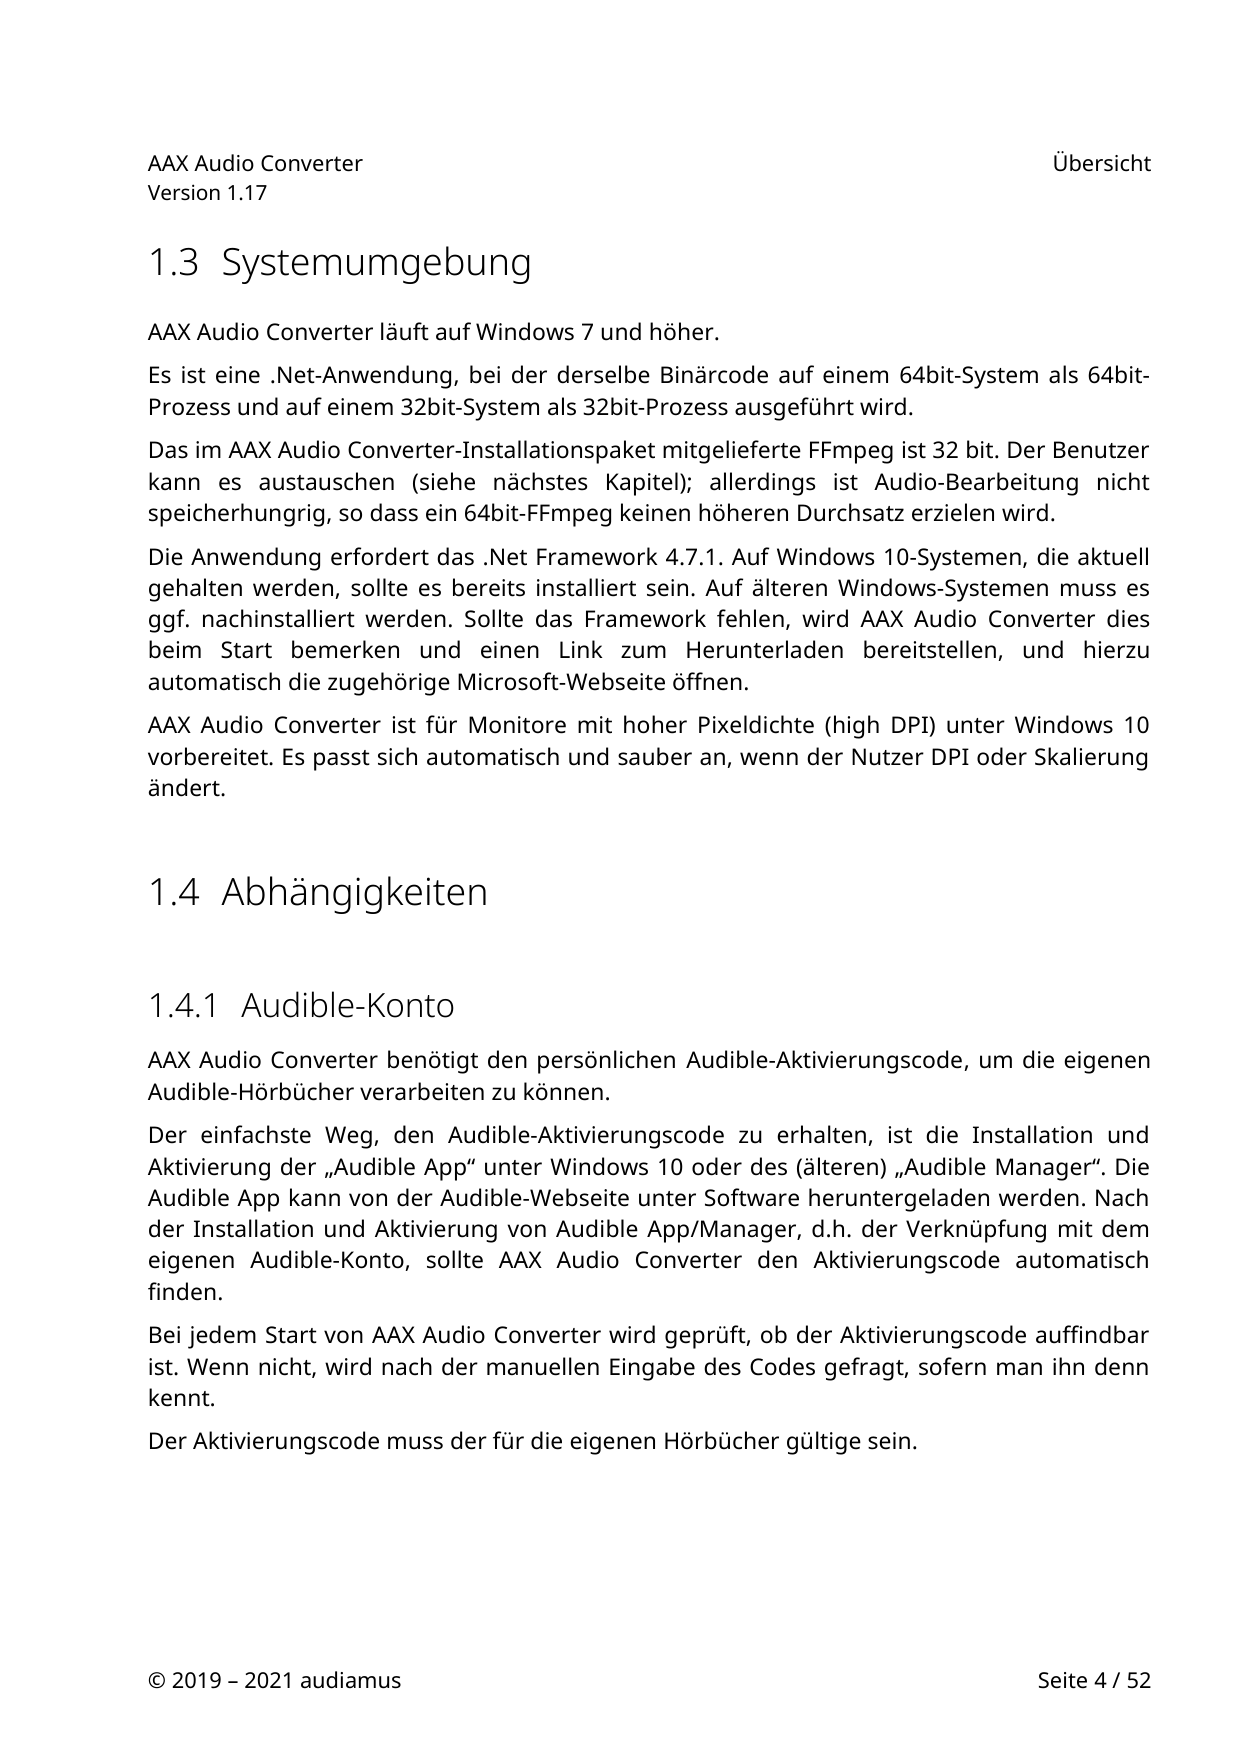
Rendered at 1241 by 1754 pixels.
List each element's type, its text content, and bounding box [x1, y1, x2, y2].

text AAX Audio Converter läuft auf Windows 7 und höher. [148, 316, 1152, 347]
text AAX Audio Converter benötigt den persönlichen Audible-Aktivierungscode, um die eigenen Audible-Hörbücher verarbeiten zu können. [148, 1044, 1152, 1107]
subtitle Abhängigkeiten [148, 866, 1152, 917]
subtitle Systemumgebung [148, 235, 1152, 286]
text AAX Audio Converter ist für Monitore mit hoher Pixeldichte (high DPI) unter Windows 10 vorbereitet. Es passt sich automatisch und sauber an, wenn der Nutzer DPI oder Skalierung ändert. [148, 709, 1152, 803]
text Es ist eine .Net-Anwendung, bei der derselbe Binärcode auf einem 64bit-System als 64bit-Prozess und auf einem 32bit-System als 32bit-Prozess ausgeführt wird. [148, 359, 1152, 422]
text Bei jedem Start von AAX Audio Converter wird geprüft, ob der Aktivierungscode auffindbar ist. Wenn nicht, wird nach der manuellen Eingabe des Codes gefragt, sofern man ihn denn kennt. [148, 1319, 1152, 1413]
subtitle Audible-Konto [148, 981, 1152, 1027]
text Das im AAX Audio Converter-Installationspaket mitgelieferte FFmpeg ist 32 bit. Der Benutzer kann es austauschen (siehe nächstes Kapitel); allerdings ist Audio-Bearbeitung nicht speicherhungrig, so dass ein 64bit-FFmpeg keinen höheren Durchsatz erzielen wird. [148, 434, 1152, 528]
text Der einfachste Weg, den Audible-Aktivierungscode zu erhalten, ist die Installation und Aktivierung der „Audible App“ unter Windows 10 oder des (älteren) „Audible Manager“. Die Audible App kann von der Audible-Webseite unter Software heruntergeladen werden. Nach der Installation und Aktivierung von Audible App/Manager, d.h. der Verknüpfung mit dem eigenen Audible-Konto, sollte AAX Audio Converter den Aktivierungscode automatisch finden. [148, 1119, 1152, 1307]
text Der Aktivierungscode muss der für die eigenen Hörbücher gültige sein. [148, 1425, 1152, 1457]
text Die Anwendung erfordert das .Net Framework 4.7.1. Auf Windows 10-Systemen, die aktuell gehalten werden, sollte es bereits installiert sein. Auf älteren Windows-Systemen muss es ggf. nachinstalliert werden. Sollte das Framework fehlen, wird AAX Audio Converter dies beim Start bemerken und einen Link zum Herunterladen bereitstellen, und hierzu automatisch die zugehörige Microsoft-Webseite öffnen. [148, 541, 1152, 697]
